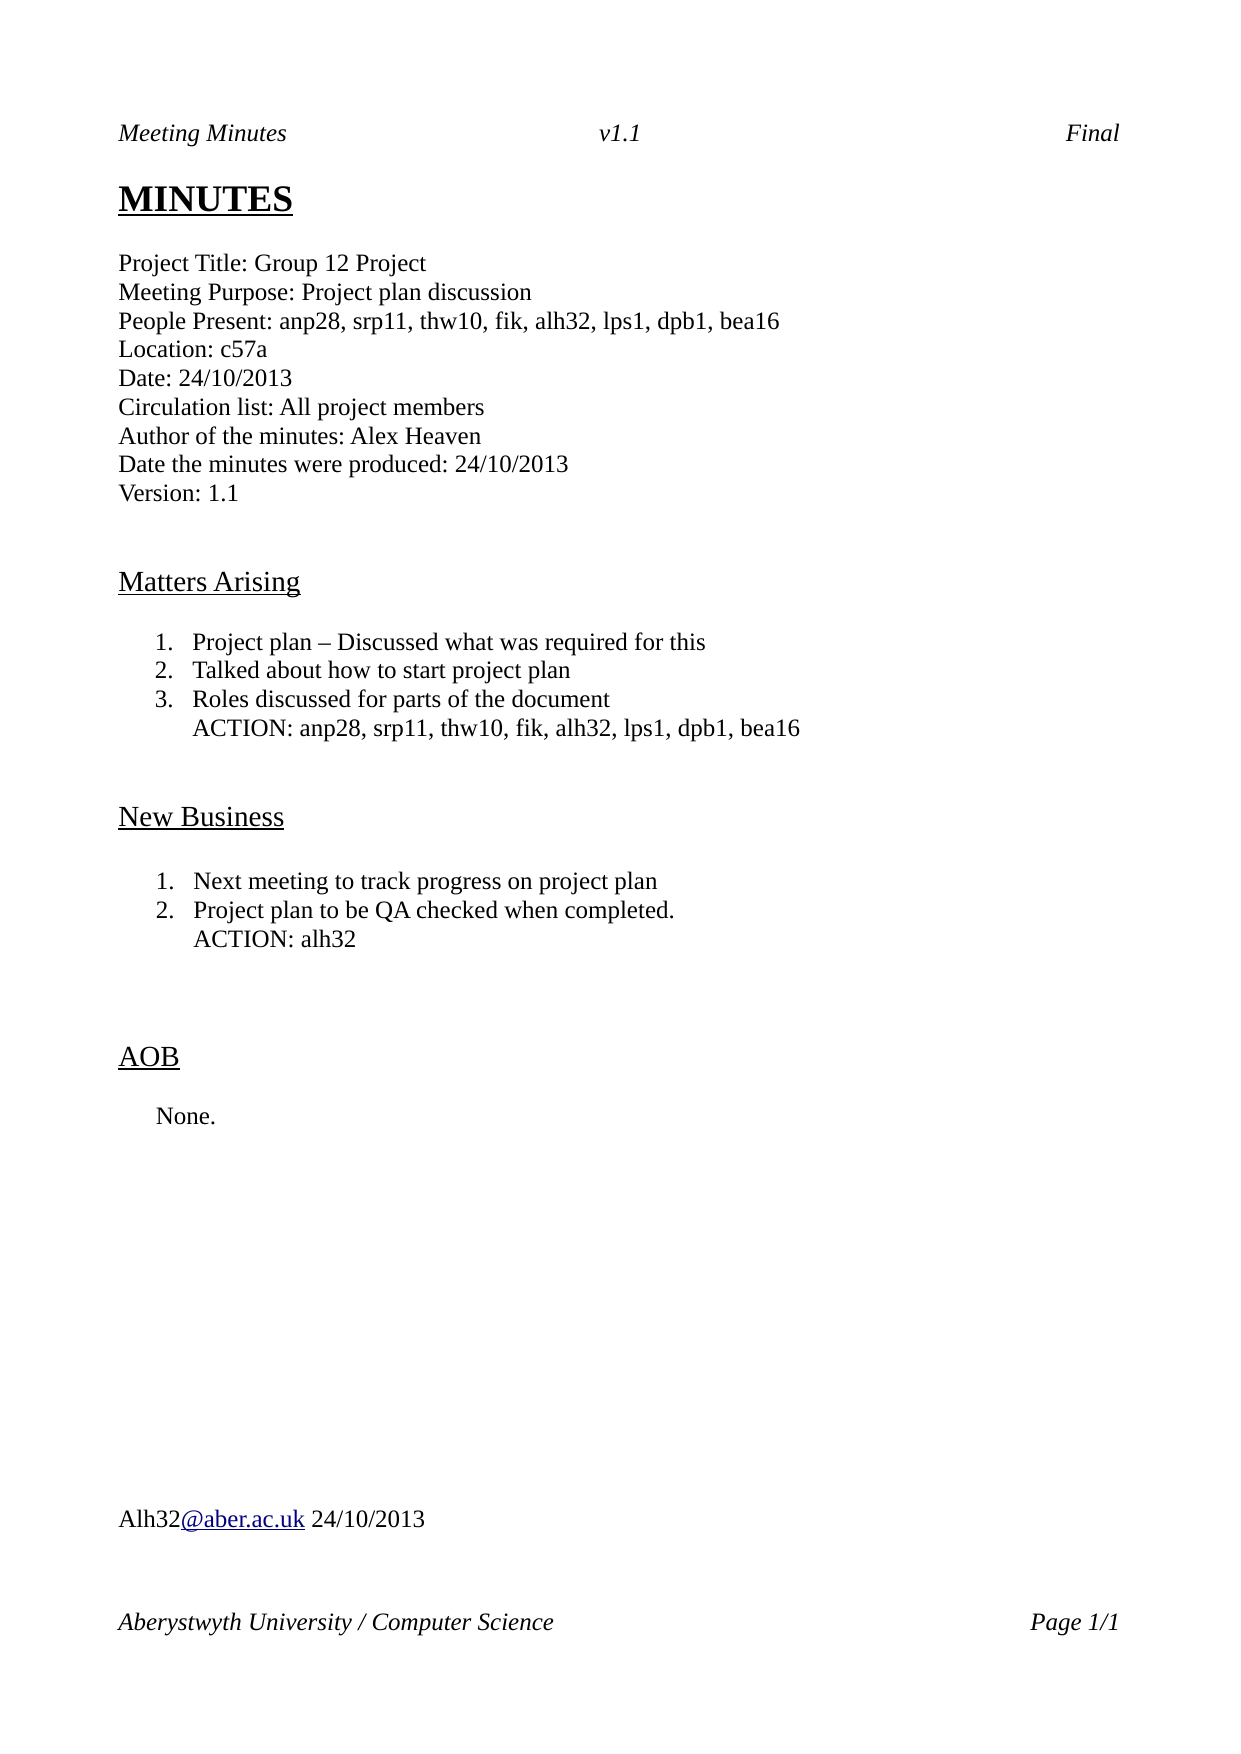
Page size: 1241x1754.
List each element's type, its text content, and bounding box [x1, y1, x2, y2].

text Version: 1.1 [118, 478, 1122, 507]
text MINUTES [118, 176, 1122, 219]
text Location: c57a [118, 334, 1122, 363]
list Project plan to be QA checked when completed. [156, 895, 1122, 924]
text People Present: anp28, srp11, thw10, fik, alh32, lps1, dpb1, bea16 [118, 306, 1122, 334]
text Date: 24/10/2013 [118, 363, 1122, 392]
text Alh32@aber.ac.uk 24/10/2013 [118, 1504, 1122, 1532]
text New Business [118, 799, 1122, 833]
text Project Title: Group 12 Project [118, 248, 1122, 277]
text Circulation list: All project members [118, 392, 1122, 421]
list ACTION: alh32 [156, 924, 1122, 953]
text Meeting Purpose: Project plan discussion [118, 277, 1122, 306]
list ACTION: anp28, srp11, thw10, fik, alh32, lps1, dpb1, bea16 [154, 713, 1122, 742]
text Matters Arising [118, 564, 1122, 598]
text None. [118, 1101, 1122, 1130]
text AOB [118, 1039, 1122, 1072]
list Talked about how to start project plan [154, 656, 1122, 684]
text Date the minutes were produced: 24/10/2013 [118, 449, 1122, 478]
list Next meeting to track progress on project plan [156, 866, 1122, 895]
list Project plan – Discussed what was required for this [154, 627, 1122, 656]
text Author of the minutes: Alex Heaven [118, 421, 1122, 449]
list Roles discussed for parts of the document [154, 684, 1122, 713]
